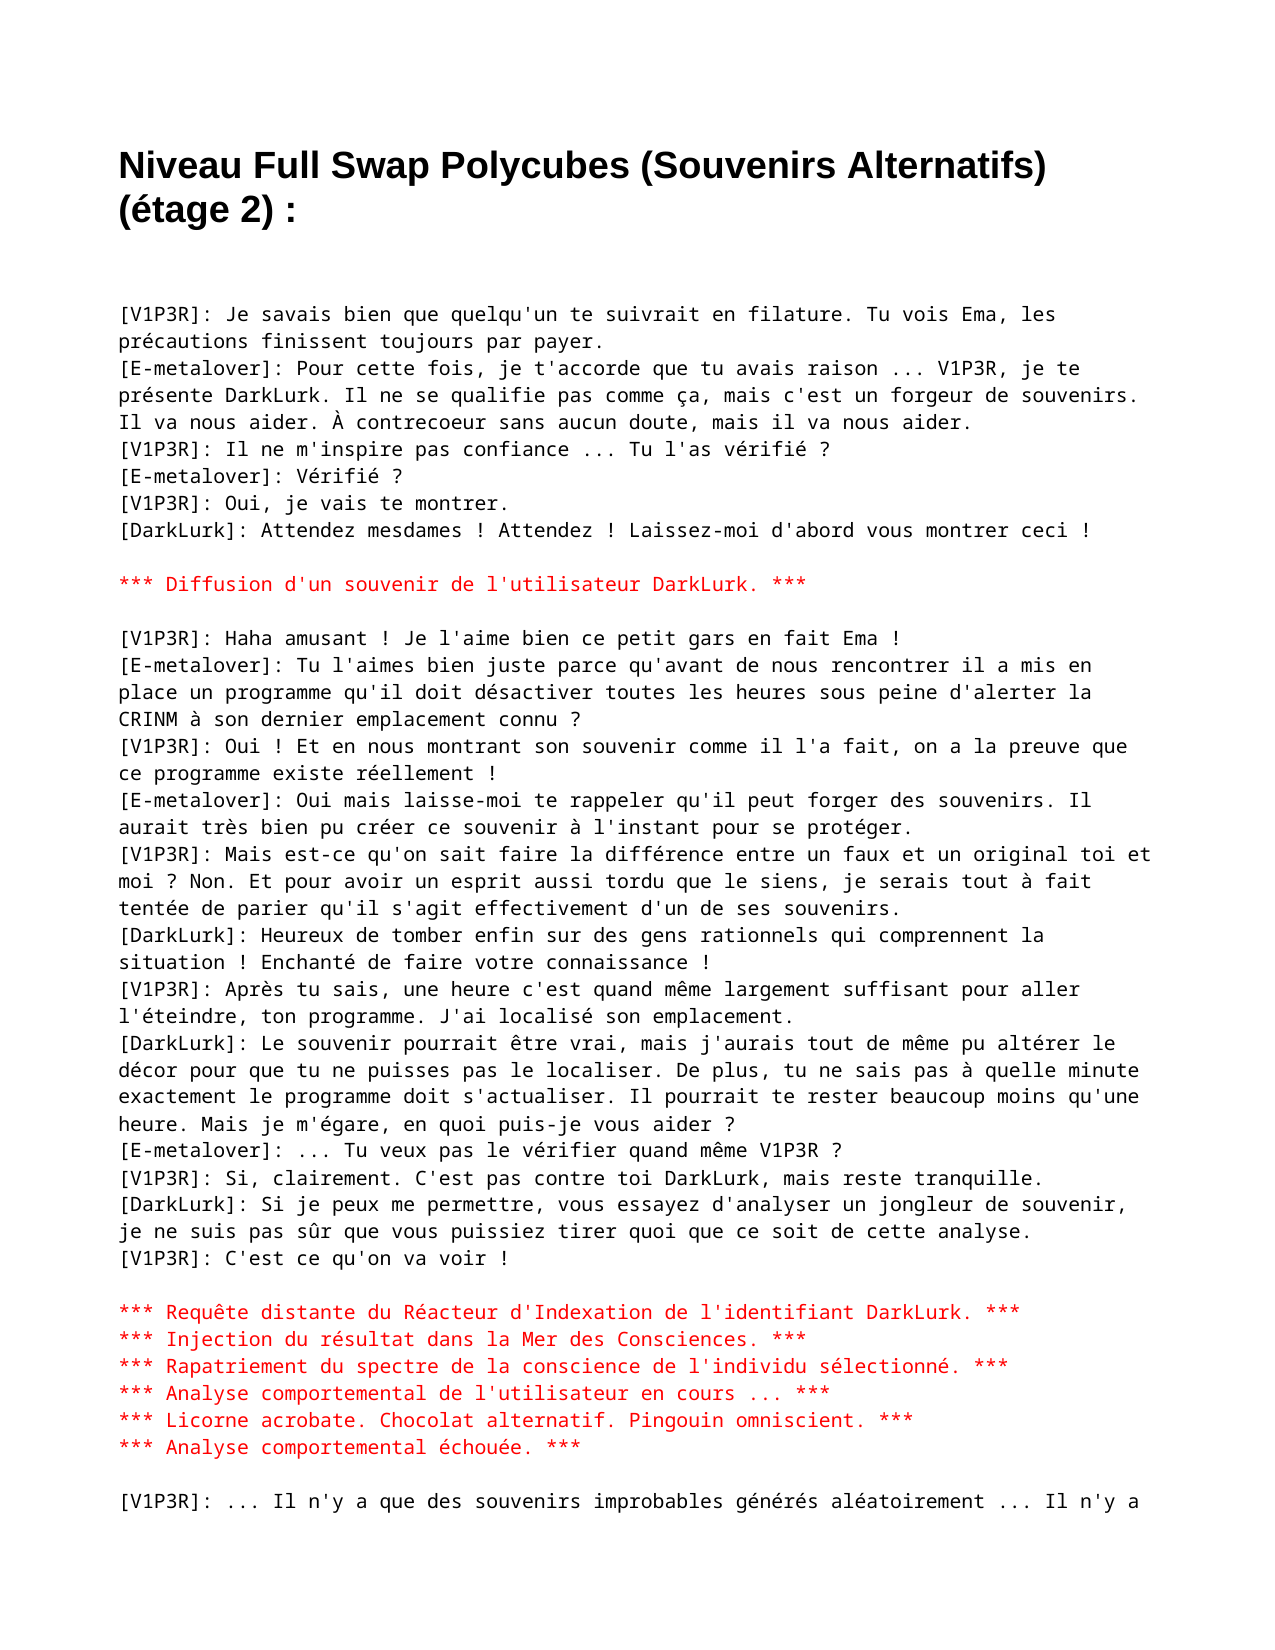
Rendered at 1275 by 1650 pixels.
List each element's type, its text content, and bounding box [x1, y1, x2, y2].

text [V1P3R]: Il ne m'inspire pas confiance ... Tu l'as vérifié ? [118, 435, 1157, 462]
text [DarkLurk]: Si je peux me permettre, vous essayez d'analyser un jongleur de souvenir, je ne suis pas sûr que vous puissiez tirer quoi que ce soit de cette analyse. [118, 1191, 1157, 1245]
text [E-metalover]: ... Tu veux pas le vérifier quand même V1P3R ? [118, 1137, 1157, 1164]
text *** Injection du résultat dans la Mer des Consciences. *** [118, 1326, 1157, 1353]
text [V1P3R]: C'est ce qu'on va voir ! [118, 1245, 1157, 1272]
text [DarkLurk]: Heureux de tomber enfin sur des gens rationnels qui comprennent la situation ! Enchanté de faire votre connaissance ! [118, 921, 1157, 975]
text [E-metalover]: Tu l'aimes bien juste parce qu'avant de nous rencontrer il a mis en place un programme qu'il doit désactiver toutes les heures sous peine d'alerter la CRINM à son dernier emplacement connu ? [118, 651, 1157, 732]
text [DarkLurk]: Le souvenir pourrait être vrai, mais j'aurais tout de même pu altérer le décor pour que tu ne puisses pas le localiser. De plus, tu ne sais pas à quelle minute exactement le programme doit s'actualiser. Il pourrait te rester beaucoup moins qu'une heure. Mais je m'égare, en quoi puis-je vous aider ? [118, 1029, 1157, 1137]
text [DarkLurk]: Attendez mesdames ! Attendez ! Laissez-moi d'abord vous montrer ceci ! [118, 516, 1157, 543]
text [V1P3R]: Oui ! Et en nous montrant son souvenir comme il l'a fait, on a la preuve que ce programme existe réellement ! [118, 732, 1157, 786]
text [E-metalover]: Pour cette fois, je t'accorde que tu avais raison ... V1P3R, je te présente DarkLurk. Il ne se qualifie pas comme ça, mais c'est un forgeur de souvenirs. Il va nous aider. À contrecoeur sans aucun doute, mais il va nous aider. [118, 354, 1157, 435]
text [V1P3R]: Je savais bien que quelqu'un te suivrait en filature. Tu vois Ema, les précautions finissent toujours par payer. [118, 300, 1157, 354]
text [V1P3R]: Oui, je vais te montrer. [118, 489, 1157, 516]
text *** Licorne acrobate. Chocolat alternatif. Pingouin omniscient. *** [118, 1407, 1157, 1433]
text [V1P3R]: Si, clairement. C'est pas contre toi DarkLurk, mais reste tranquille. [118, 1164, 1157, 1191]
text [V1P3R]: Mais est-ce qu'on sait faire la différence entre un faux et un original toi et moi ? Non. Et pour avoir un esprit aussi tordu que le siens, je serais tout à fait tentée de parier qu'il s'agit effectivement d'un de ses souvenirs. [118, 840, 1157, 921]
text [V1P3R]: ... Il n'y a que des souvenirs improbables générés aléatoirement ... Il n'y a [118, 1487, 1157, 1514]
text *** Analyse comportemental échouée. *** [118, 1433, 1157, 1461]
text *** Analyse comportemental de l'utilisateur en cours ... *** [118, 1379, 1157, 1407]
text [E-metalover]: Vérifié ? [118, 462, 1157, 489]
subtitle Niveau Full Swap Polycubes (Souvenirs Alternatifs) (étage 2) : [118, 143, 1157, 230]
text [E-metalover]: Oui mais laisse-moi te rappeler qu'il peut forger des souvenirs. Il aurait très bien pu créer ce souvenir à l'instant pour se protéger. [118, 786, 1157, 840]
text *** Rapatriement du spectre de la conscience de l'individu sélectionné. *** [118, 1353, 1157, 1379]
text [V1P3R]: Après tu sais, une heure c'est quand même largement suffisant pour aller l'éteindre, ton programme. J'ai localisé son emplacement. [118, 975, 1157, 1029]
text *** Diffusion d'un souvenir de l'utilisateur DarkLurk. *** [118, 570, 1157, 597]
text [V1P3R]: Haha amusant ! Je l'aime bien ce petit gars en fait Ema ! [118, 624, 1157, 651]
text *** Requête distante du Réacteur d'Indexation de l'identifiant DarkLurk. *** [118, 1299, 1157, 1326]
